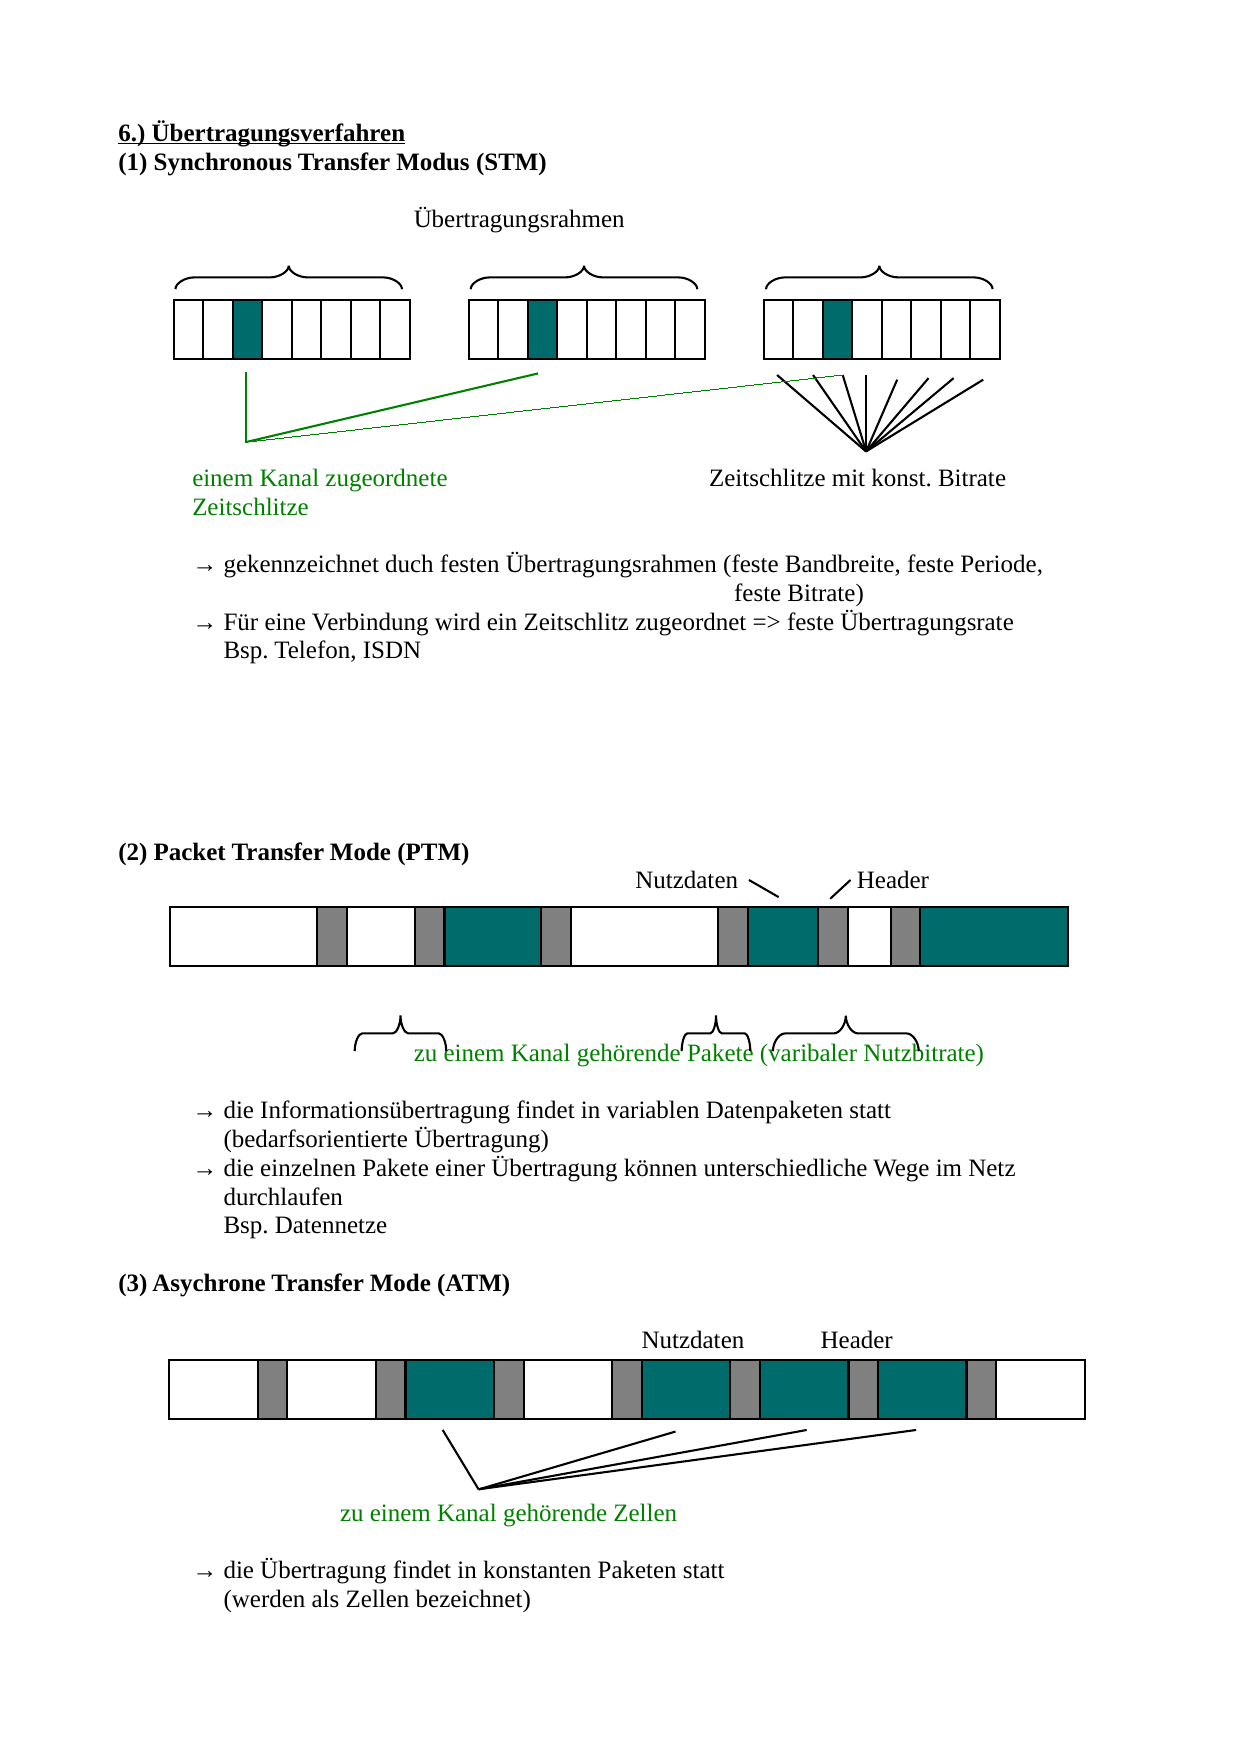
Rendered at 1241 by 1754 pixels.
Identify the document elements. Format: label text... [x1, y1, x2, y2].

text (3) Asychrone Transfer Mode (ATM) [118, 1268, 1122, 1297]
text zu einem Kanal gehörende Pakete (varibaler Nutzbitrate) [118, 1038, 1122, 1067]
text durchlaufen [118, 1182, 1122, 1211]
text einem Kanal zugeordnete Zeitschlitze mit konst. Bitrate [118, 463, 1122, 492]
text feste Bitrate) [118, 578, 1122, 607]
text Nutzdaten Header [118, 866, 1122, 894]
text → die einzelnen Pakete einer Übertragung können unterschiedliche Wege im Netz [118, 1153, 1122, 1182]
text (2) Packet Transfer Mode (PTM) [118, 837, 1122, 866]
text (1) Synchronous Transfer Modus (STM) [118, 147, 1122, 176]
text → Für eine Verbindung wird ein Zeitschlitz zugeordnet => feste Übertragungsrate [118, 607, 1122, 636]
text → die Informationsübertragung findet in variablen Datenpaketen statt [118, 1096, 1122, 1124]
text 6.) Übertragungsverfahren [118, 118, 1122, 147]
text → gekennzeichnet duch festen Übertragungsrahmen (feste Bandbreite, feste Periode, [118, 549, 1122, 578]
text Übertragungsrahmen [118, 204, 1122, 233]
text → die Übertragung findet in konstanten Paketen statt [118, 1556, 1122, 1584]
text Nutzdaten Header [118, 1326, 1122, 1354]
text Bsp. Datennetze [118, 1211, 1122, 1239]
text Bsp. Telefon, ISDN [118, 636, 1122, 664]
text (werden als Zellen bezeichnet) [118, 1584, 1122, 1613]
text zu einem Kanal gehörende Zellen [118, 1498, 1122, 1527]
text (bedarfsorientierte Übertragung) [118, 1124, 1122, 1153]
text Zeitschlitze [118, 492, 1122, 521]
